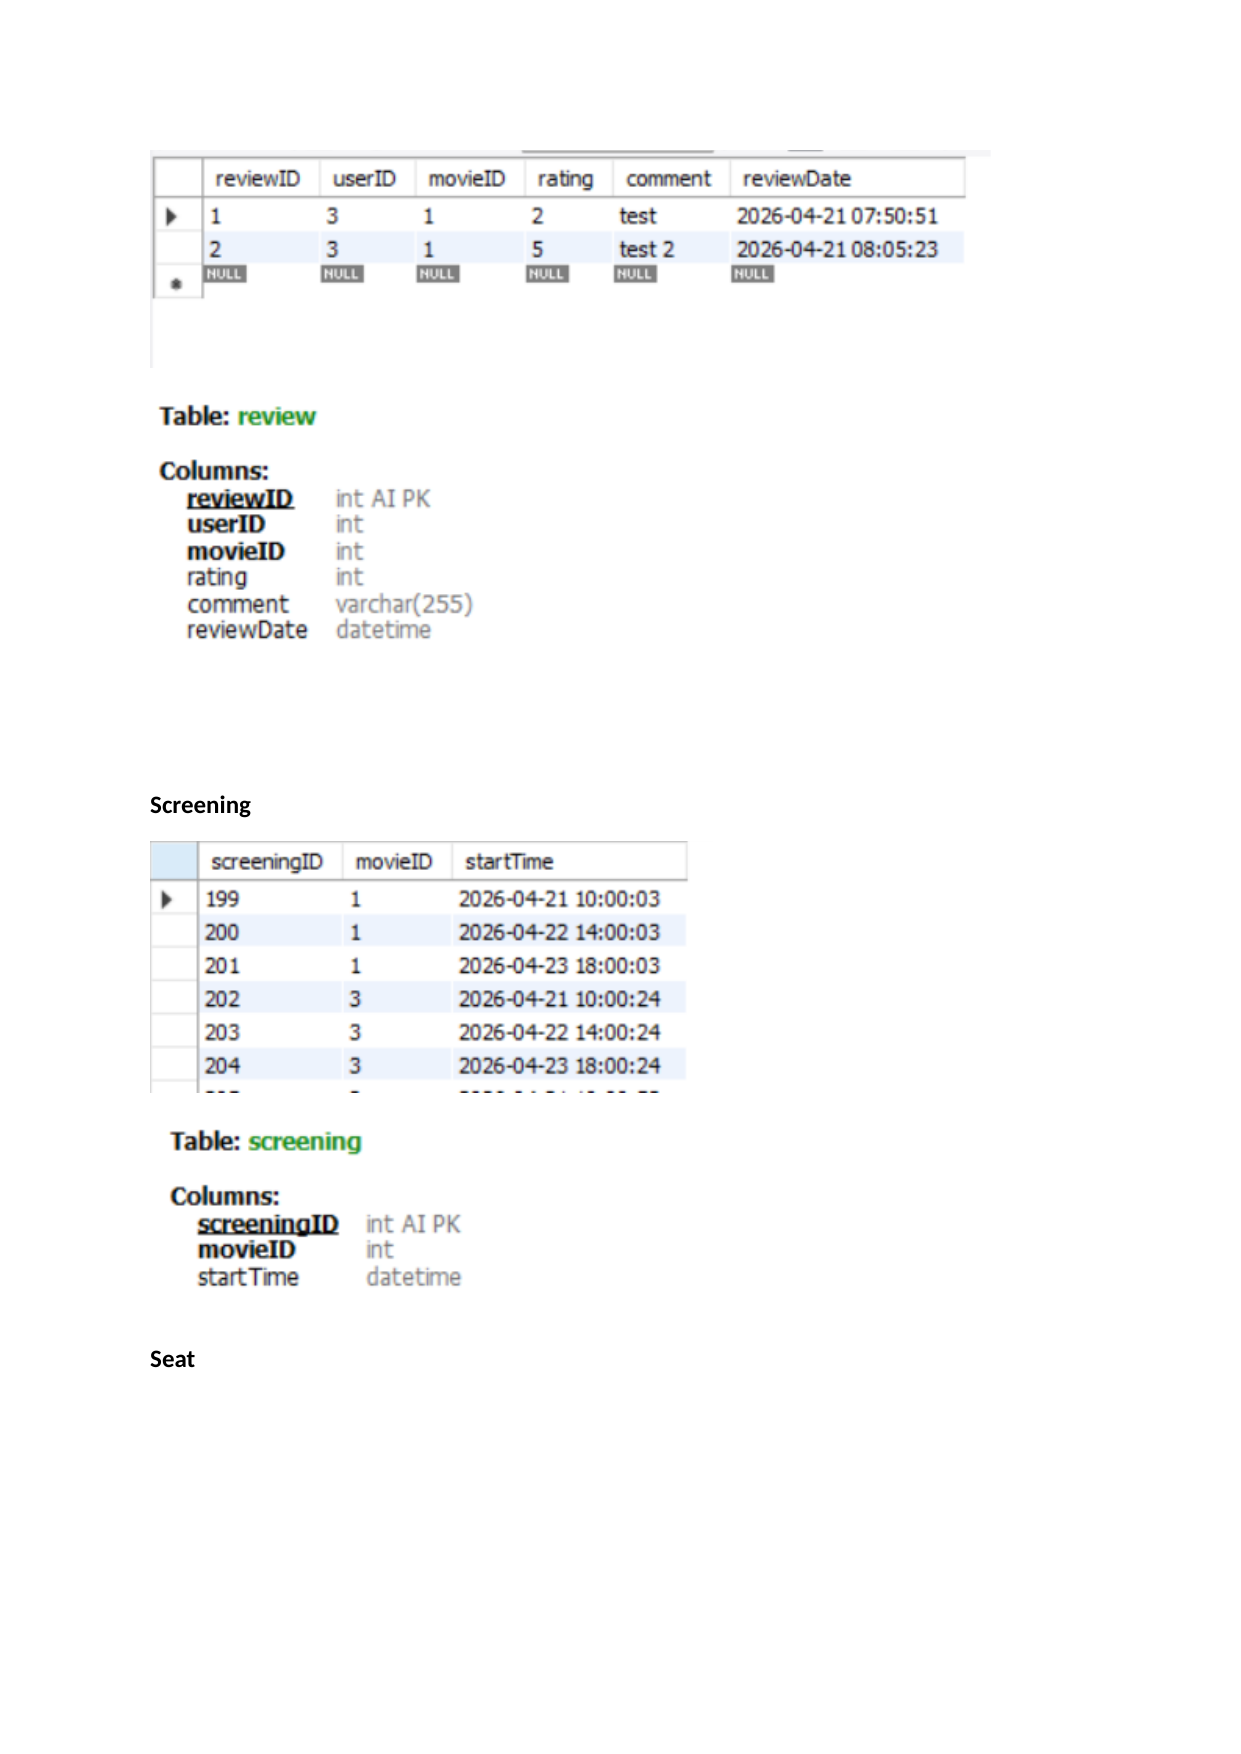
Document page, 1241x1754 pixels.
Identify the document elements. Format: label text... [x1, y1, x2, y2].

text Screening [150, 789, 1090, 820]
text Seat [150, 1343, 1090, 1373]
